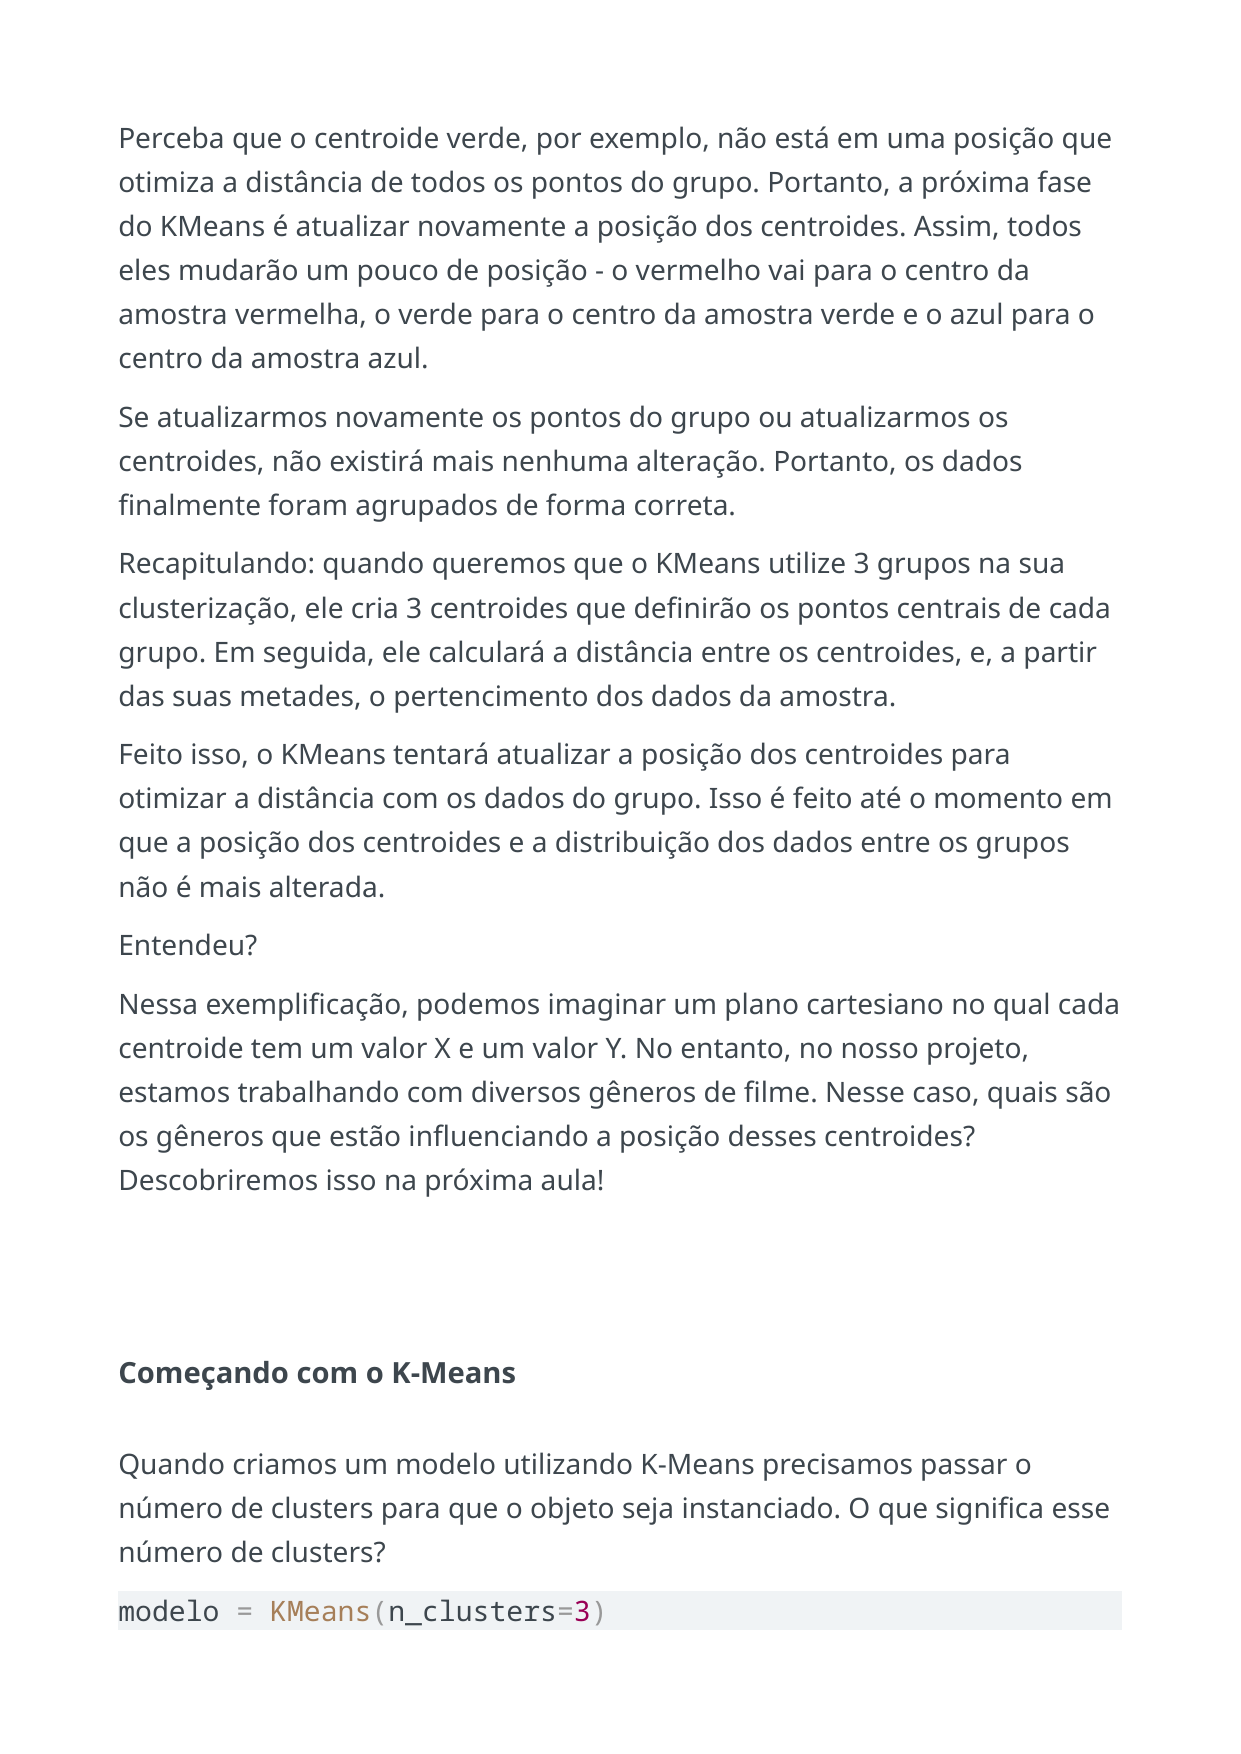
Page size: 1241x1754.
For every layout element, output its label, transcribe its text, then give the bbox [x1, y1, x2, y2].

text modelo = KMeans(n_clusters=3) [118, 1591, 1122, 1630]
text Recapitulando: quando queremos que o KMeans utilize 3 grupos na sua clusterização, ele cria 3 centroides que definirão os pontos centrais de cada grupo. Em seguida, ele calculará a distância entre os centroides, e, a partir das suas metades, o pertencimento dos dados da amostra. [118, 544, 1122, 714]
subtitle Começando com o K-Means [118, 1234, 1122, 1392]
text Nessa exemplificação, podemos imaginar um plano cartesiano no qual cada centroide tem um valor X e um valor Y. No entanto, no nosso projeto, estamos trabalhando com diversos gêneros de filme. Nesse caso, quais são os gêneros que estão influenciando a posição desses centroides? Descobriremos isso na próxima aula! [118, 984, 1122, 1199]
text Quando criamos um modelo utilizando K-Means precisamos passar o número de clusters para que o objeto seja instanciado. O que significa esse número de clusters? [118, 1405, 1122, 1571]
text Perceba que o centroide verde, por exemplo, não está em uma posição que otimiza a distância de todos os pontos do grupo. Portanto, a próxima fase do KMeans é atualizar novamente a posição dos centroides. Assim, todos eles mudarão um pouco de posição - o vermelho vai para o centro da amostra vermelha, o verde para o centro da amostra verde e o azul para o centro da amostra azul. [118, 118, 1122, 377]
text Feito isso, o KMeans tentará atualizar a posição dos centroides para otimizar a distância com os dados do grupo. Isso é feito até o momento em que a posição dos centroides e a distribuição dos dados entre os grupos não é mais alterada. [118, 735, 1122, 905]
text Entendeu? [118, 926, 1122, 964]
text Se atualizarmos novamente os pontos do grupo ou atualizarmos os centroides, não existirá mais nenhuma alteração. Portanto, os dados finalmente foram agrupados de forma correta. [118, 397, 1122, 523]
